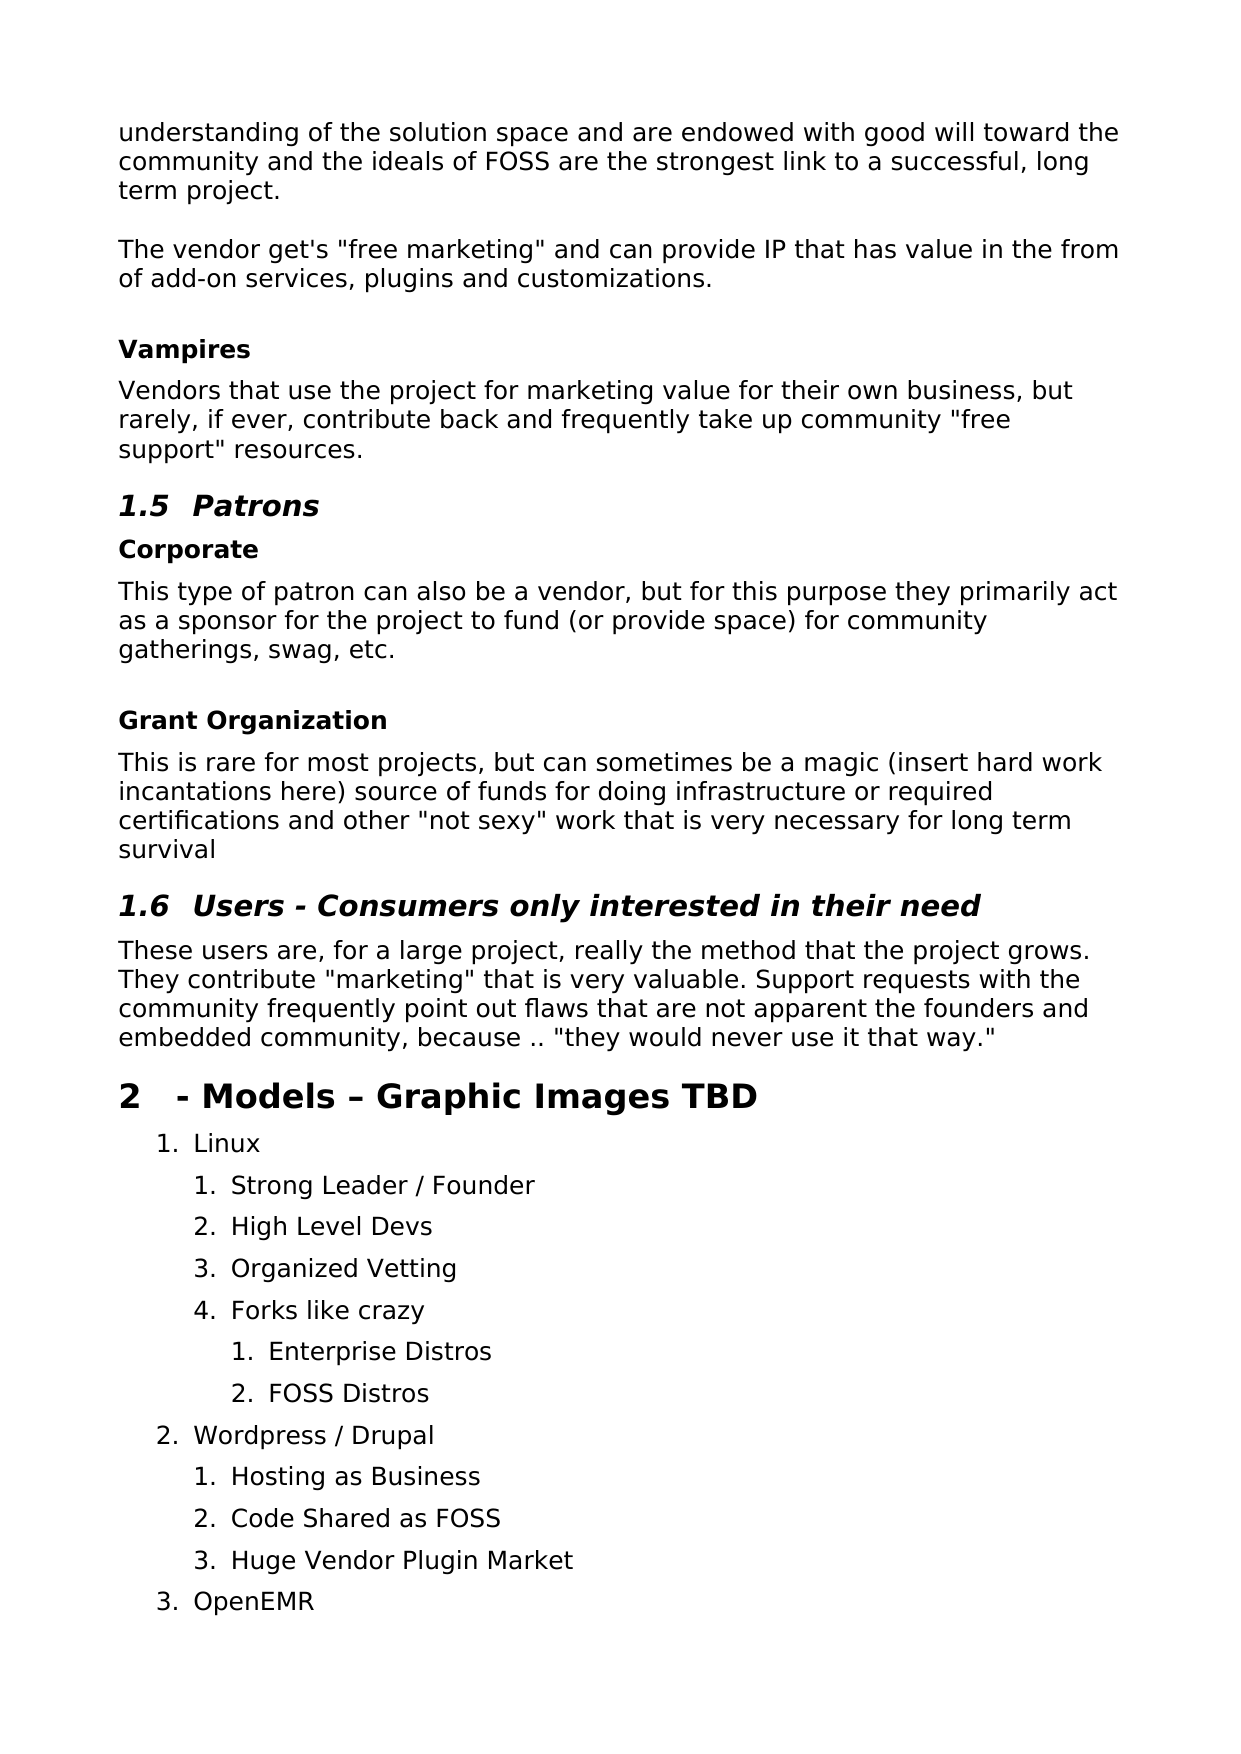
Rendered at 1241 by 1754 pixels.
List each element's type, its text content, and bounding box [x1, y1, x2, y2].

subtitle Patrons [118, 489, 1122, 523]
list Huge Vendor Plugin Market [193, 1546, 1122, 1575]
subtitle - Models – Graphic Images TBD [118, 1078, 1122, 1117]
list FOSS Distros [231, 1379, 1122, 1408]
list Organized Vetting [193, 1254, 1122, 1283]
list Code Shared as FOSS [193, 1504, 1122, 1533]
list High Level Devs [193, 1213, 1122, 1242]
text Vendors that use the project for marketing value for their own business, but rarely, if ever, contribute back and frequently take up community "free support" resources. [118, 376, 1122, 464]
list Hosting as Business [193, 1463, 1122, 1492]
list Enterprise Distros [231, 1338, 1122, 1367]
text Corporate [118, 535, 1122, 564]
list Wordpress / Drupal [156, 1421, 1122, 1450]
subtitle Users - Consumers only interested in their need [118, 889, 1122, 923]
text Grant Organization [118, 706, 1122, 735]
list OpenEMR [156, 1588, 1122, 1617]
text These users are, for a large project, really the method that the project grows. They contribute "marketing" that is very valuable. Support requests with the community frequently point out flaws that are not apparent the founders and embedded community, because .. "they would never use it that way." [118, 936, 1122, 1053]
text Vampires [118, 335, 1122, 364]
text This is rare for most projects, but can sometimes be a magic (insert hard work incantations here) source of funds for doing infrastructure or required certifications and other "not sexy" work that is very necessary for long term survival [118, 748, 1122, 864]
text understanding of the solution space and are endowed with good will toward the community and the ideals of FOSS are the strongest link to a successful, long term project. [118, 118, 1122, 206]
list Forks like crazy [193, 1296, 1122, 1325]
list Strong Leader / Founder [193, 1171, 1122, 1200]
text The vendor get's "free marketing" and can provide IP that has value in the from of add-on services, plugins and customizations. [118, 235, 1122, 293]
text This type of patron can also be a vendor, but for this purpose they primarily act as a sponsor for the project to fund (or provide space) for community gatherings, swag, etc. [118, 577, 1122, 664]
list Linux [156, 1129, 1122, 1158]
